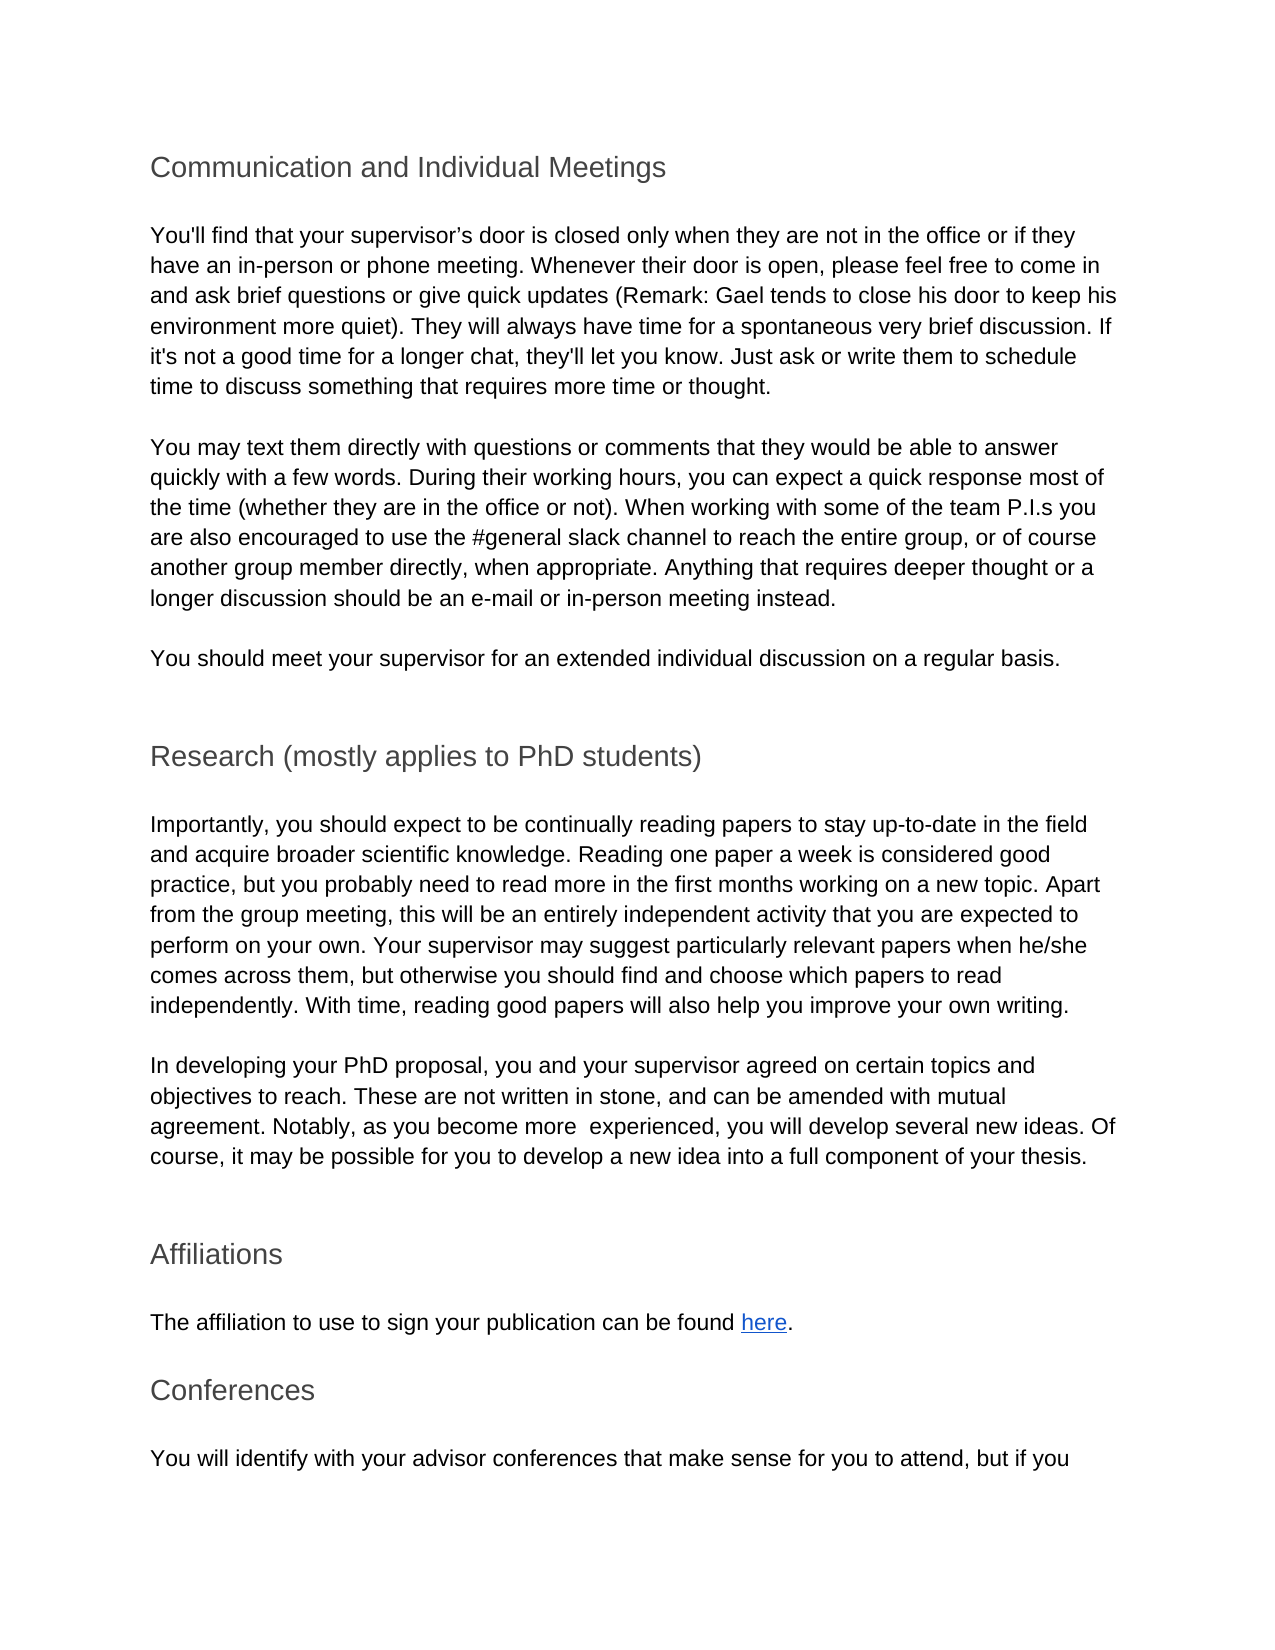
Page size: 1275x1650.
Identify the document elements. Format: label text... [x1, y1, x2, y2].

text The affiliation to use to sign your publication can be found here. [150, 1309, 1125, 1335]
text Importantly, you should expect to be continually reading papers to stay up-to-date in the field and acquire broader scientific knowledge. Reading one paper a week is considered good practice, but you probably need to read more in the first months working on a new topic. Apart from the group meeting, this will be an entirely independent activity that you are expected to perform on your own. Your supervisor may suggest particularly relevant papers when he/she comes across them, but otherwise you should find and choose which papers to read independently. With time, reading good papers will also help you improve your own writing. [150, 811, 1125, 1018]
text You will identify with your advisor conferences that make sense for you to attend, but if you [150, 1444, 1125, 1471]
text You'll find that your supervisor’s door is closed only when they are not in the office or if they have an in-person or phone meeting. Whenever their door is open, please feel free to come in and ask brief questions or give quick updates (Remark: Gael tends to close his door to keep his environment more quiet). They will always have time for a spontaneous very brief discussion. If it's not a good time for a longer chat, they'll let you know. Just ask or write them to schedule time to discuss something that requires more time or thought. [150, 222, 1125, 399]
text You may text them directly with questions or comments that they would be able to answer quickly with a few words. During their working hours, you can expect a quick response most of the time (whether they are in the office or not). When working with some of the team P.I.s you are also encouraged to use the #general slack channel to reach the entire group, or of course another group member directly, when appropriate. Anything that requires deeper thought or a longer discussion should be an e-mail or in-person meeting instead. [150, 433, 1125, 611]
subtitle Affiliations [150, 1237, 1125, 1270]
subtitle Communication and Individual Meetings [150, 150, 1125, 183]
subtitle Research (mostly applies to PhD students) [150, 739, 1125, 772]
subtitle Conferences [150, 1372, 1125, 1406]
text In developing your PhD proposal, you and your supervisor agreed on certain topics and objectives to reach. These are not written in stone, and can be amended with mutual agreement. Notably, as you become more experienced, you will develop several new ideas. Of course, it may be possible for you to develop a new idea into a full component of your thesis. [150, 1052, 1125, 1169]
text You should meet your supervisor for an extended individual discussion on a regular basis. [150, 645, 1125, 671]
